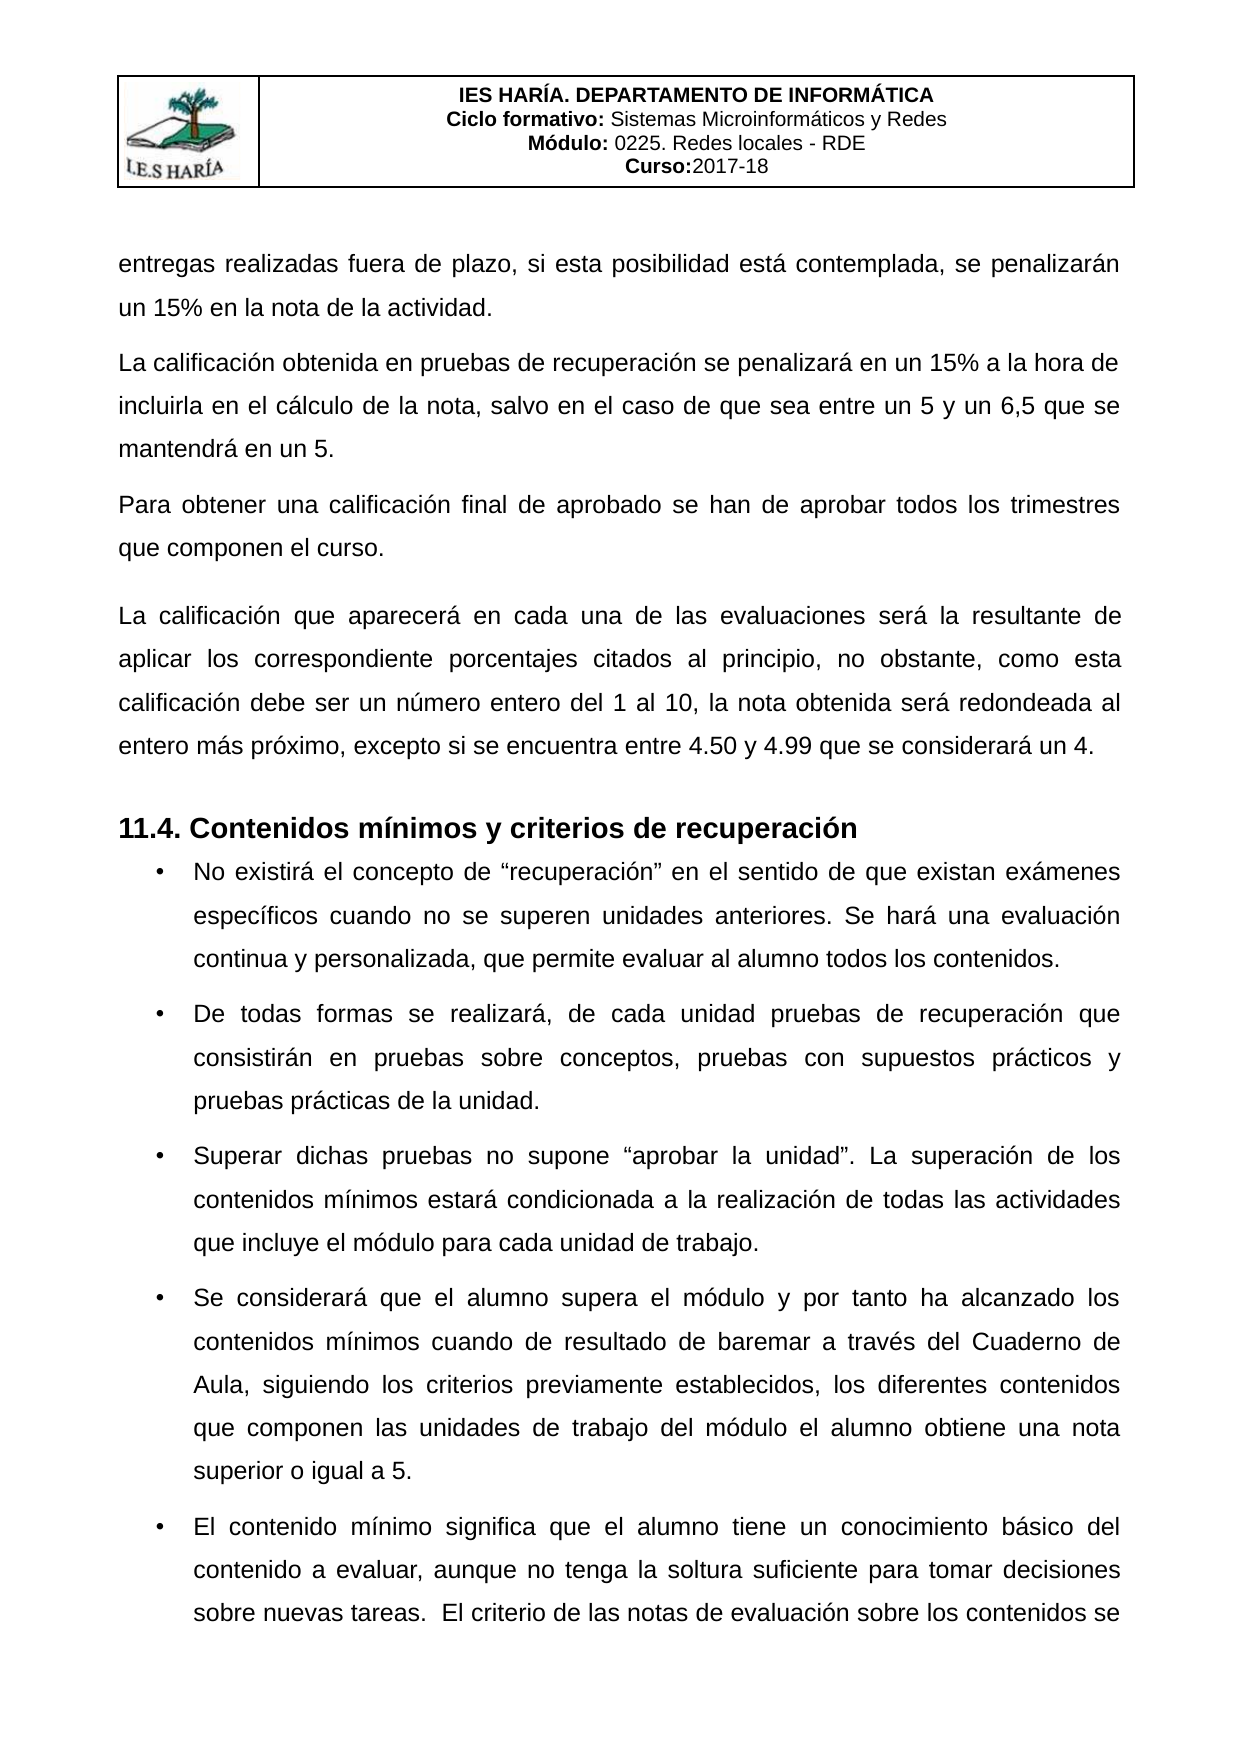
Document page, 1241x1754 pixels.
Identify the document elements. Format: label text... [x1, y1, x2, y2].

subtitle 11.4. Contenidos mínimos y criterios de recuperación [118, 811, 1122, 845]
list El contenido mínimo significa que el alumno tiene un conocimiento básico del contenido a evaluar, aunque no tenga la soltura suficiente para tomar decisiones sobre nuevas tareas. El criterio de las notas de evaluación sobre los contenidos se [156, 1512, 1122, 1627]
text La calificación que aparecerá en cada una de las evaluaciones será la resultante de aplicar los correspondiente porcentajes citados al principio, no obstante, como esta calificación debe ser un número entero del 1 al 10, la nota obtenida será redondeada al entero más próximo, excepto si se encuentra entre 4.50 y 4.99 que se considerará un 4. [118, 601, 1122, 759]
list De todas formas se realizará, de cada unidad pruebas de recuperación que consistirán en pruebas sobre conceptos, pruebas con supuestos prácticos y pruebas prácticas de la unidad. [156, 999, 1122, 1114]
text La calificación obtenida en pruebas de recuperación se penalizará en un 15% a la hora de incluirla en el cálculo de la nota, salvo en el caso de que sea entre un 5 y un 6,5 que se mantendrá en un 5. [118, 348, 1122, 463]
text Para obtener una calificación final de aprobado se han de aprobar todos los trimestres que componen el curso. [118, 490, 1122, 562]
picture [123, 82, 241, 180]
list Se considerará que el alumno supera el módulo y por tanto ha alcanzado los contenidos mínimos cuando de resultado de baremar a través del Cuaderno de Aula, siguiendo los criterios previamente establecidos, los diferentes contenidos que componen las unidades de trabajo del módulo el alumno obtiene una nota superior o igual a 5. [156, 1283, 1122, 1485]
list Superar dichas pruebas no supone “aprobar la unidad”. La superación de los contenidos mínimos estará condicionada a la realización de todas las actividades que incluye el módulo para cada unidad de trabajo. [156, 1141, 1122, 1256]
text entregas realizadas fuera de plazo, si esta posibilidad está contemplada, se penalizarán un 15% en la nota de la actividad. [118, 249, 1122, 321]
list No existirá el concepto de “recuperación” en el sentido de que existan exámenes específicos cuando no se superen unidades anteriores. Se hará una evaluación continua y personalizada, que permite evaluar al alumno todos los contenidos. [156, 857, 1122, 972]
